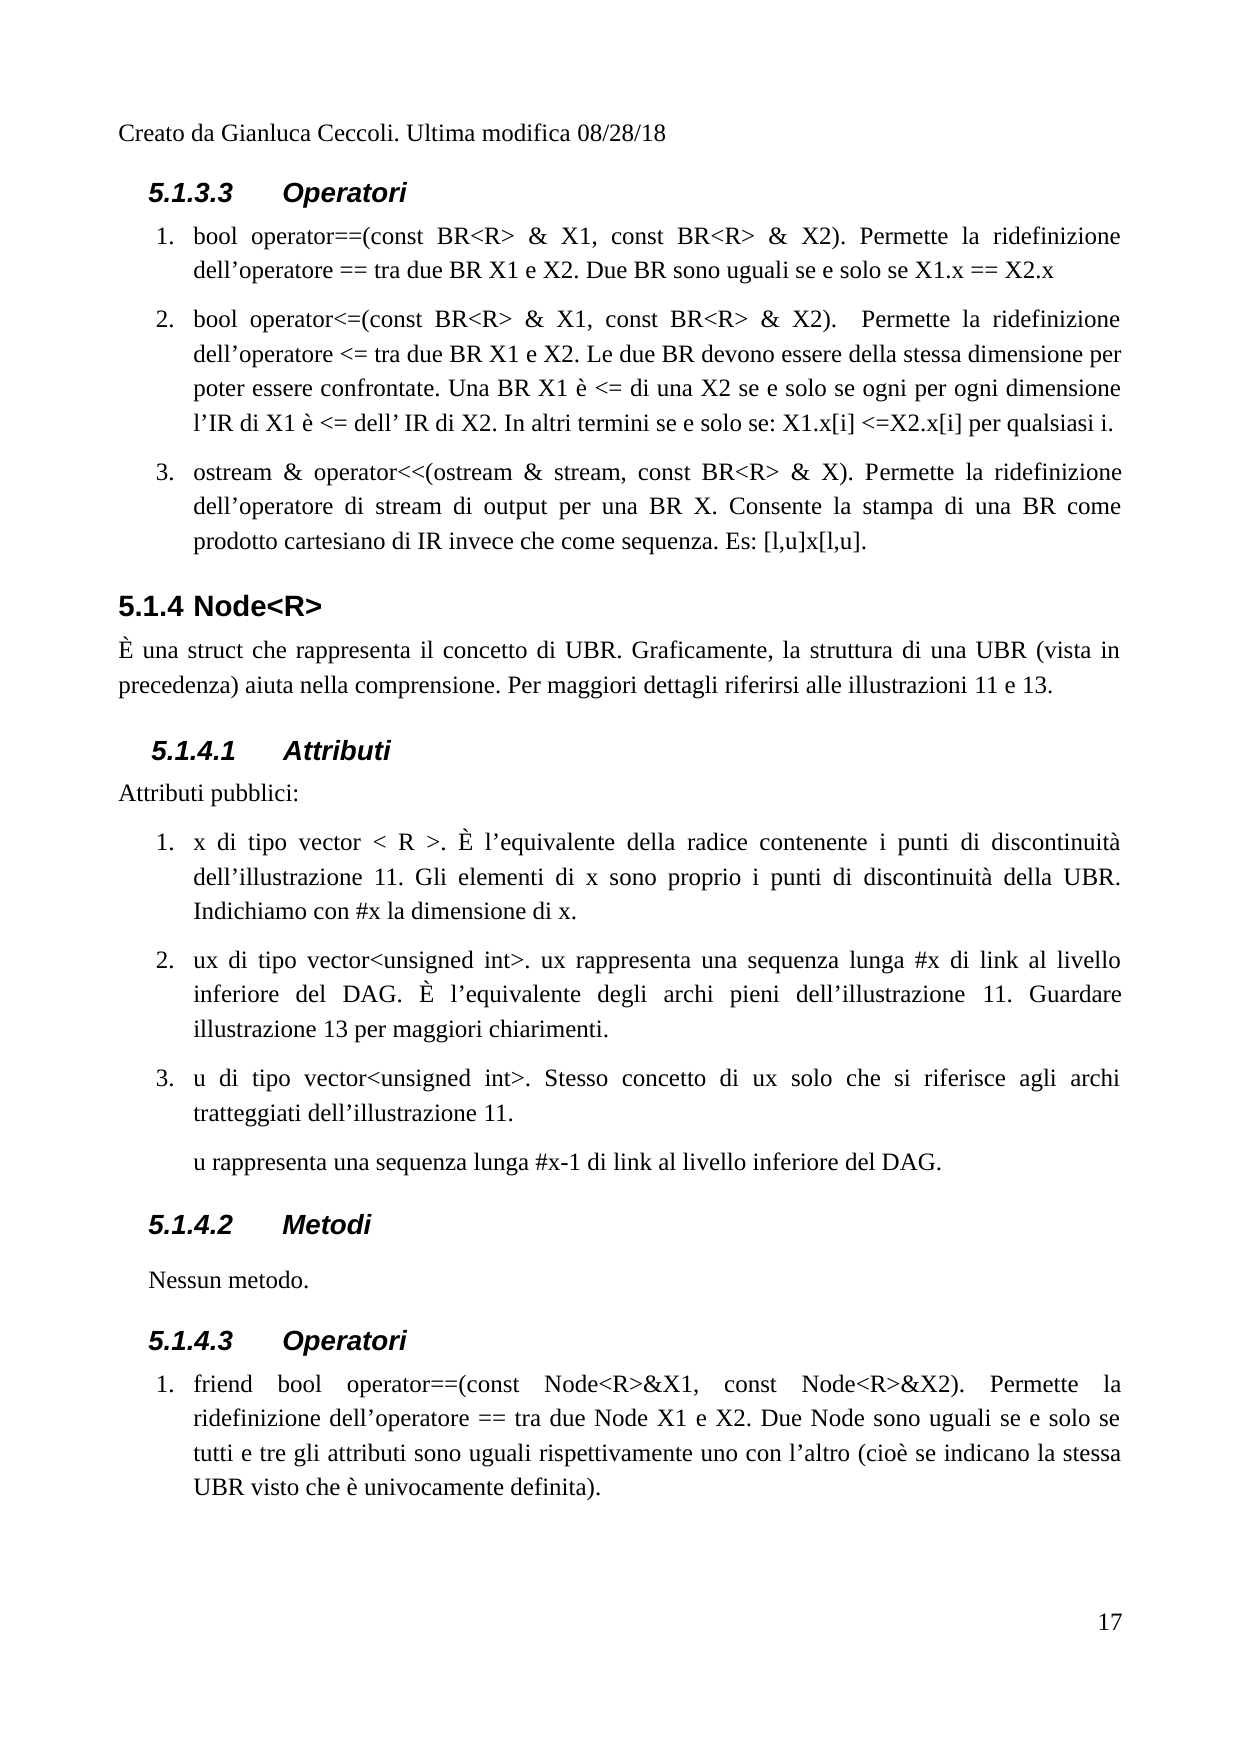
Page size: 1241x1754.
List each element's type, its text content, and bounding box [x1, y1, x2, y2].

list friend bool operator==(const Node<R>&X1, const Node<R>&X2). Permette la ridefinizione dell’operatore == tra due Node X1 e X2. Due Node sono uguali se e solo se tutti e tre gli attributi sono uguali rispettivamente uno con l’altro (cioè se indicano la stessa UBR visto che è univocamente definita). [156, 1369, 1122, 1501]
text Attributi pubblici: [118, 778, 1122, 807]
list u di tipo vector<unsigned int>. Stesso concetto di ux solo che si riferisce agli archi tratteggiati dell’illustrazione 11. [156, 1063, 1122, 1126]
subtitle Attributi [151, 734, 1122, 766]
list ostream & operator<<(ostream & stream, const BR<R> & X). Permette la ridefinizione dell’operatore di stream di output per una BR X. Consente la stampa di una BR come prodotto cartesiano di IR invece che come sequenza. Es: [l,u]x[l,u]. [156, 457, 1122, 554]
subtitle Operatori [148, 1324, 1122, 1356]
list bool operator==(const BR<R> & X1, const BR<R> & X2). Permette la ridefinizione dell’operatore == tra due BR X1 e X2. Due BR sono uguali se e solo se X1.x == X2.x [156, 221, 1122, 284]
subtitle Node<R> [118, 589, 1122, 623]
subtitle Operatori [148, 176, 1122, 208]
list bool operator<=(const BR<R> & X1, const BR<R> & X2). Permette la ridefinizione dell’operatore <= tra due BR X1 e X2. Le due BR devono essere della stessa dimensione per poter essere confrontate. Una BR X1 è <= di una X2 se e solo se ogni per ogni dimensione l’IR di X1 è <= dell’ IR di X2. In altri termini se e solo se: X1.x[i] <=X2.x[i] per qualsiasi i. [156, 304, 1122, 436]
subtitle Metodi [148, 1208, 1122, 1240]
text È una struct che rappresenta il concetto di UBR. Graficamente, la struttura di una UBR (vista in precedenza) aiuta nella comprensione. Per maggiori dettagli riferirsi alle illustrazioni 11 e 13. [118, 636, 1122, 699]
list ux di tipo vector<unsigned int>. ux rappresenta una sequenza lunga #x di link al livello inferiore del DAG. È l’equivalente degli archi pieni dell’illustrazione 11. Guardare illustrazione 13 per maggiori chiarimenti. [156, 945, 1122, 1043]
text Nessun metodo. [148, 1265, 1122, 1294]
list u rappresenta una sequenza lunga #x-1 di link al livello inferiore del DAG. [156, 1147, 1122, 1175]
list x di tipo vector < R >. È l’equivalente della radice contenente i punti di discontinuità dell’illustrazione 11. Gli elementi di x sono proprio i punti di discontinuità della UBR. Indichiamo con #x la dimensione di x. [156, 827, 1122, 925]
